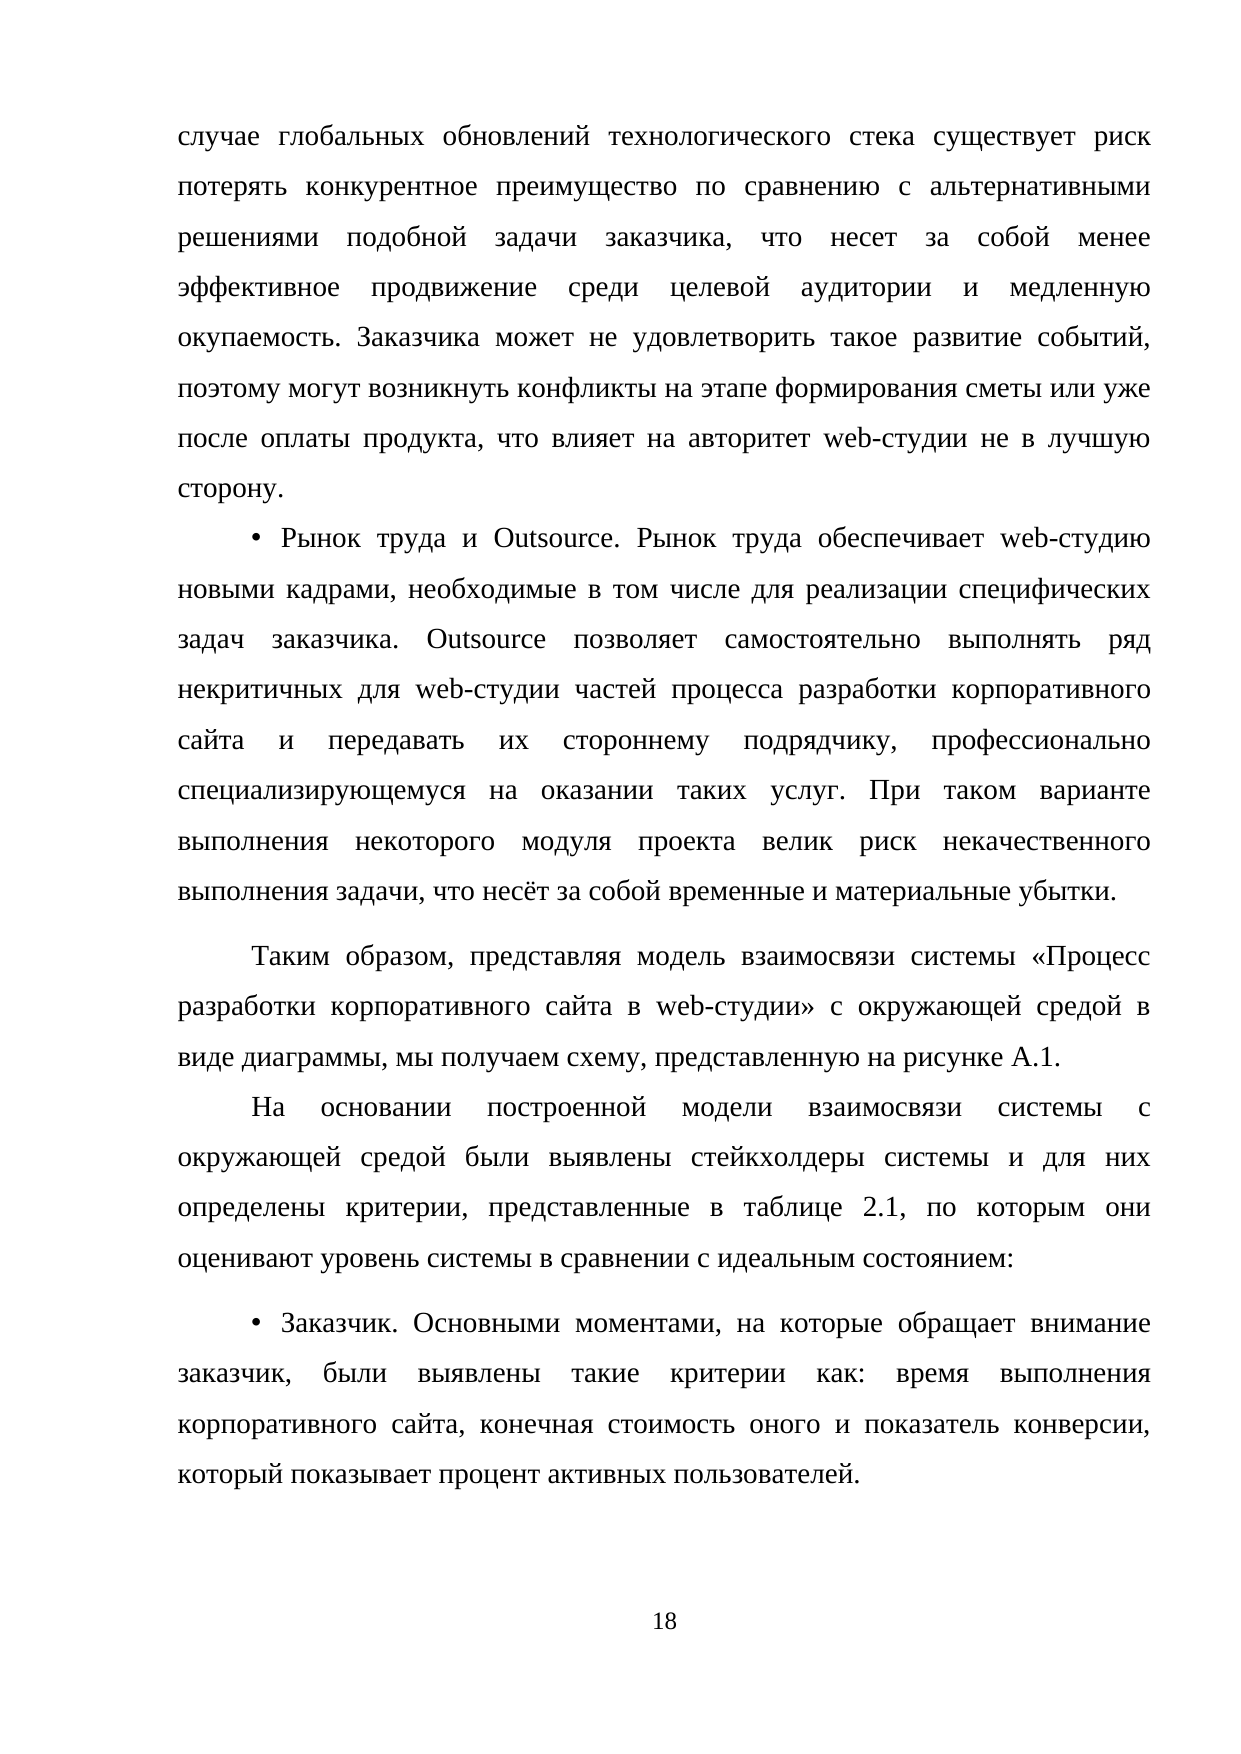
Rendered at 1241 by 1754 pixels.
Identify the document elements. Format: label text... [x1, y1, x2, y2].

list Заказчик. Основными моментами, на которые обращает внимание заказчик, были выявлены такие критерии как: время выполнения корпоративного сайта, конечная стоимость оного и показатель конверсии, который показывает процент активных пользователей. [177, 1305, 1152, 1489]
text Таким образом, представляя модель взаимосвязи системы «Процесс разработки корпоративного сайта в web-студии» с окружающей средой в виде диаграммы, мы получаем схему, представленную на рисунке А.1. [177, 938, 1152, 1072]
list Рынок труда и Outsource. Рынок труда обеспечивает web-студию новыми кадрами, необходимые в том числе для реализации специфических задач заказчика. Outsource позволяет самостоятельно выполнять ряд некритичных для web-студии частей процесса разработки корпоративного сайта и передавать их стороннему подрядчику, профессионально специализирующемуся на оказании таких услуг. При таком варианте выполнения некоторого модуля проекта велик риск некачественного выполнения задачи, что несёт за собой временные и материальные убытки. [177, 521, 1152, 906]
list случае глобальных обновлений технологического стека существует риск потерять конкурентное преимущество по сравнению с альтернативными решениями подобной задачи заказчика, что несет за собой менее эффективное продвижение среди целевой аудитории и медленную окупаемость. Заказчика может не удовлетворить такое развитие событий, поэтому могут возникнуть конфликты на этапе формирования сметы или уже после оплаты продукта, что влияет на авторитет web-студии не в лучшую сторону. [177, 118, 1152, 504]
text На основании построенной модели взаимосвязи системы с окружающей средой были выявлены стейкхолдеры системы и для них определены критерии, представленные в таблице 2.1, по которым они оценивают уровень системы в сравнении с идеальным состоянием: [177, 1089, 1152, 1273]
